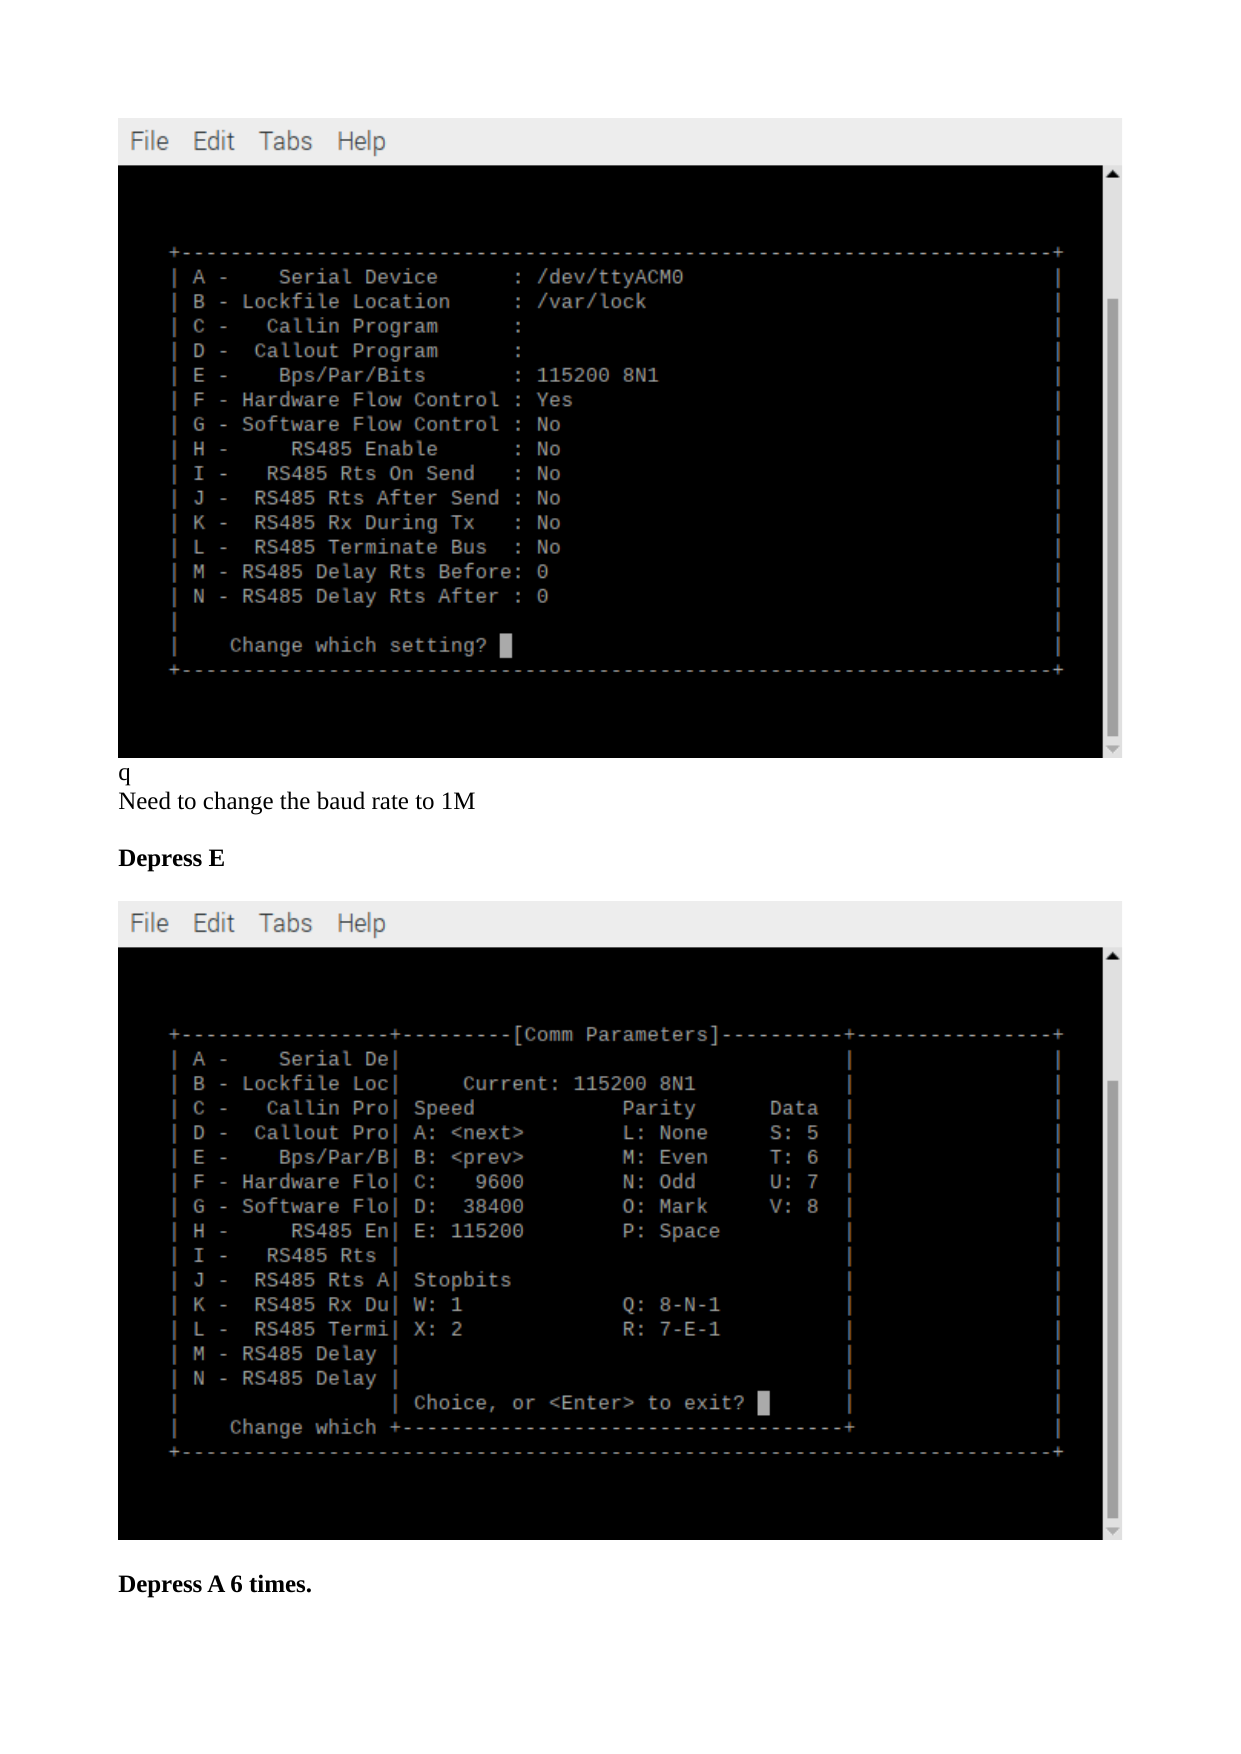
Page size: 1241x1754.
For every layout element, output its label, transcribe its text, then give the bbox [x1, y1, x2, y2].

text Need to change the baud rate to 1M [118, 786, 1122, 815]
picture [118, 901, 1123, 1540]
text Depress E [118, 843, 1122, 872]
picture [118, 118, 1123, 758]
text q [118, 758, 1122, 786]
text Depress A 6 times. [118, 1569, 1122, 1597]
